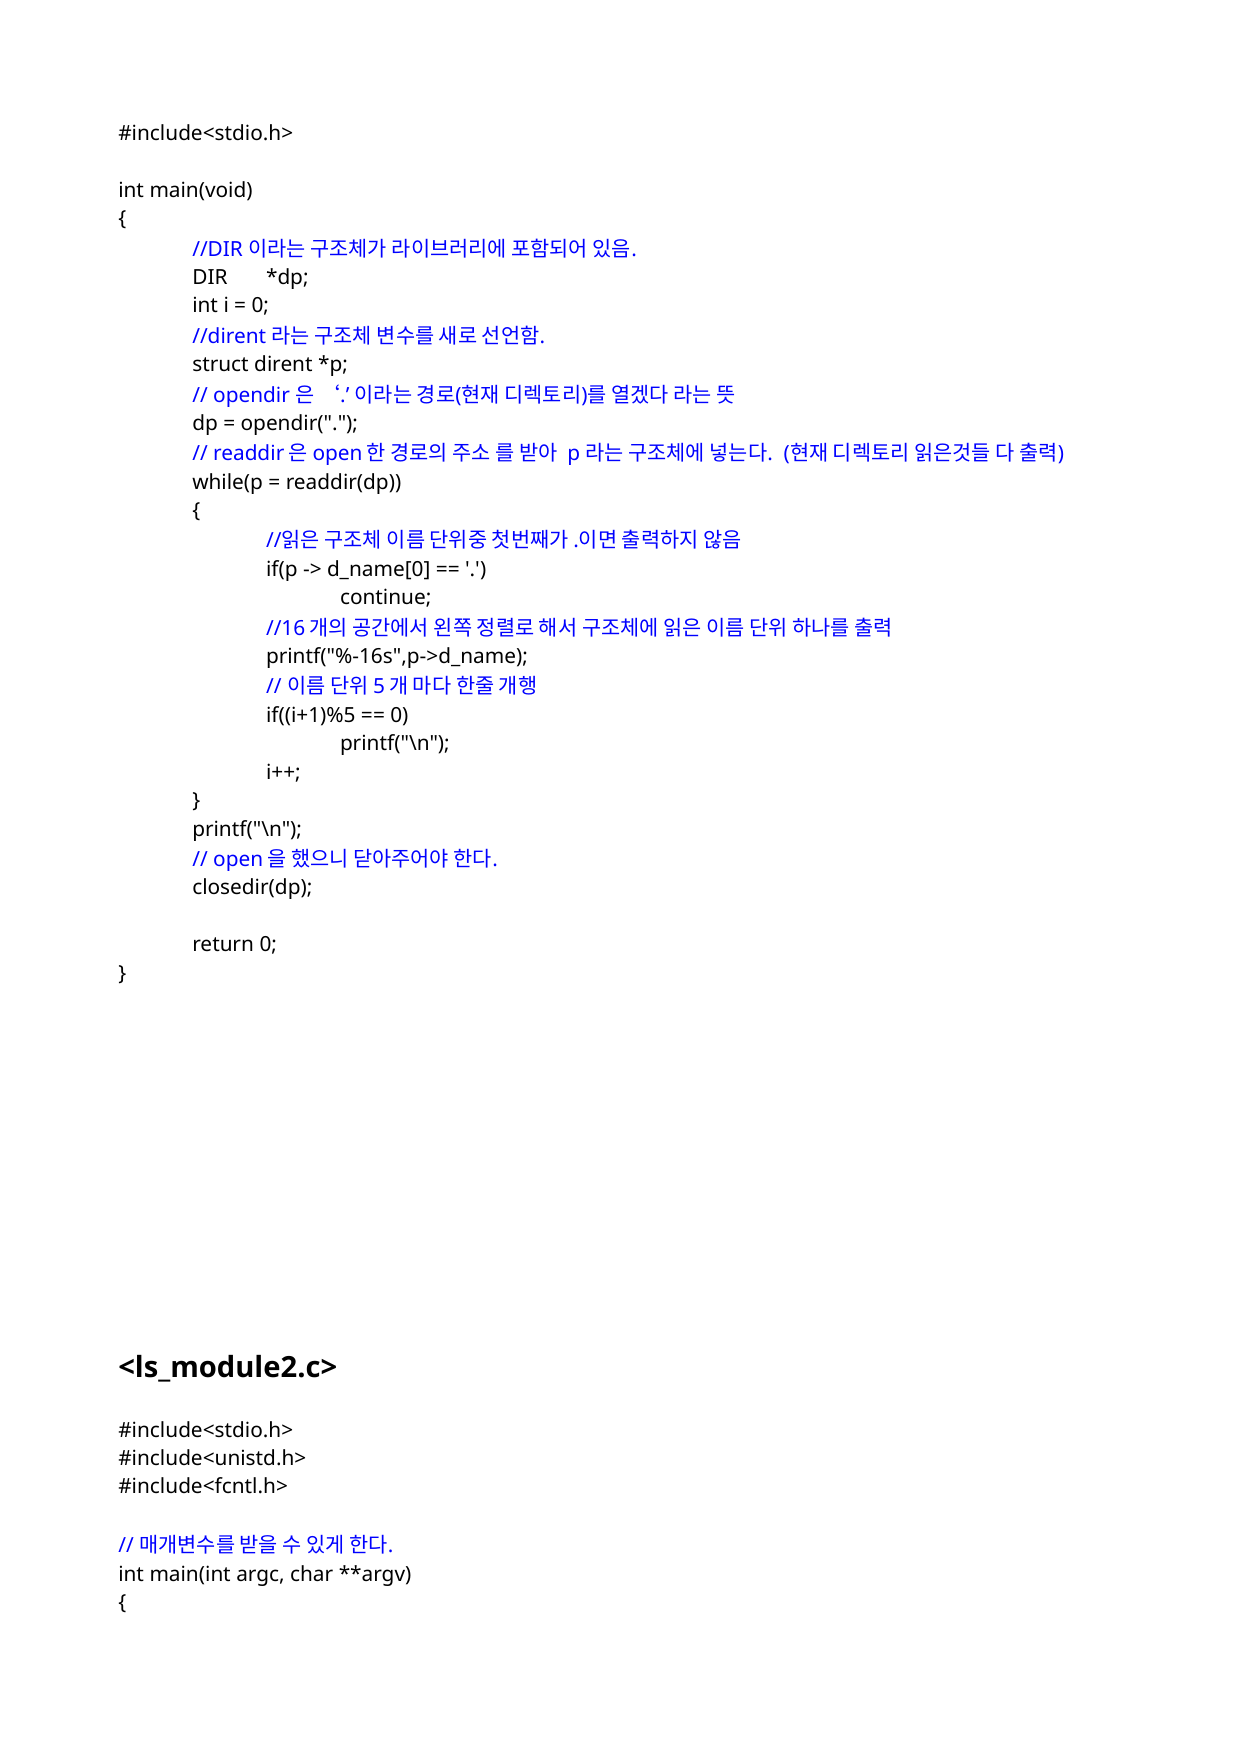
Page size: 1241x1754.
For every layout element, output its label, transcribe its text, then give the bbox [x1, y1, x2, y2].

text // open을 했으니 닫아주어야 한다. [118, 842, 1122, 872]
text if((i+1)%5 == 0) [118, 700, 1122, 728]
text // opendir 은 ‘.’ 이라는 경로(현재 디렉토리)를 열겠다 라는 뜻 [118, 378, 1122, 408]
text // 이름 단위 5개 마다 한줄 개행 [118, 670, 1122, 700]
text // 매개변수를 받을 수 있게 한다. [118, 1528, 1122, 1559]
text #include<unistd.h> [118, 1443, 1122, 1472]
text // readdir은 open한 경로의 주소 를 받아 p 라는 구조체에 넣는다. (현재 디렉토리 읽은것들 다 출력) [118, 437, 1122, 467]
text { [118, 495, 1122, 524]
text while(p = readdir(dp)) [118, 467, 1122, 495]
text int main(int argc, char **argv) [118, 1559, 1122, 1587]
text <ls_module2.c> [118, 1347, 1122, 1386]
text return 0; [118, 929, 1122, 958]
text //16개의 공간에서 왼쪽 정렬로 해서 구조체에 읽은 이름 단위 하나를 출력 [118, 611, 1122, 641]
text int i = 0; [118, 291, 1122, 319]
text printf("\n"); [118, 814, 1122, 842]
text { [118, 203, 1122, 232]
text i++; [118, 757, 1122, 785]
text //읽은 구조체 이름 단위중 첫번째가 .이면 출력하지 않음 [118, 524, 1122, 554]
text DIR *dp; [118, 262, 1122, 291]
text if(p -> d_name[0] == '.') [118, 554, 1122, 582]
text } [118, 785, 1122, 814]
text } [118, 958, 1122, 986]
text { [118, 1587, 1122, 1616]
text closedir(dp); [118, 872, 1122, 901]
text printf("\n"); [118, 728, 1122, 757]
text //dirent 라는 구조체 변수를 새로 선언함. [118, 319, 1122, 349]
text continue; [118, 582, 1122, 611]
text struct dirent *p; [118, 349, 1122, 378]
text dp = opendir("."); [118, 408, 1122, 437]
text printf("%-16s",p->d_name); [118, 641, 1122, 670]
text //DIR 이라는 구조체가 라이브러리에 포함되어 있음. [118, 232, 1122, 262]
text #include<stdio.h> [118, 1415, 1122, 1443]
text #include<stdio.h> [118, 118, 1122, 147]
text int main(void) [118, 175, 1122, 203]
text #include<fcntl.h> [118, 1472, 1122, 1500]
